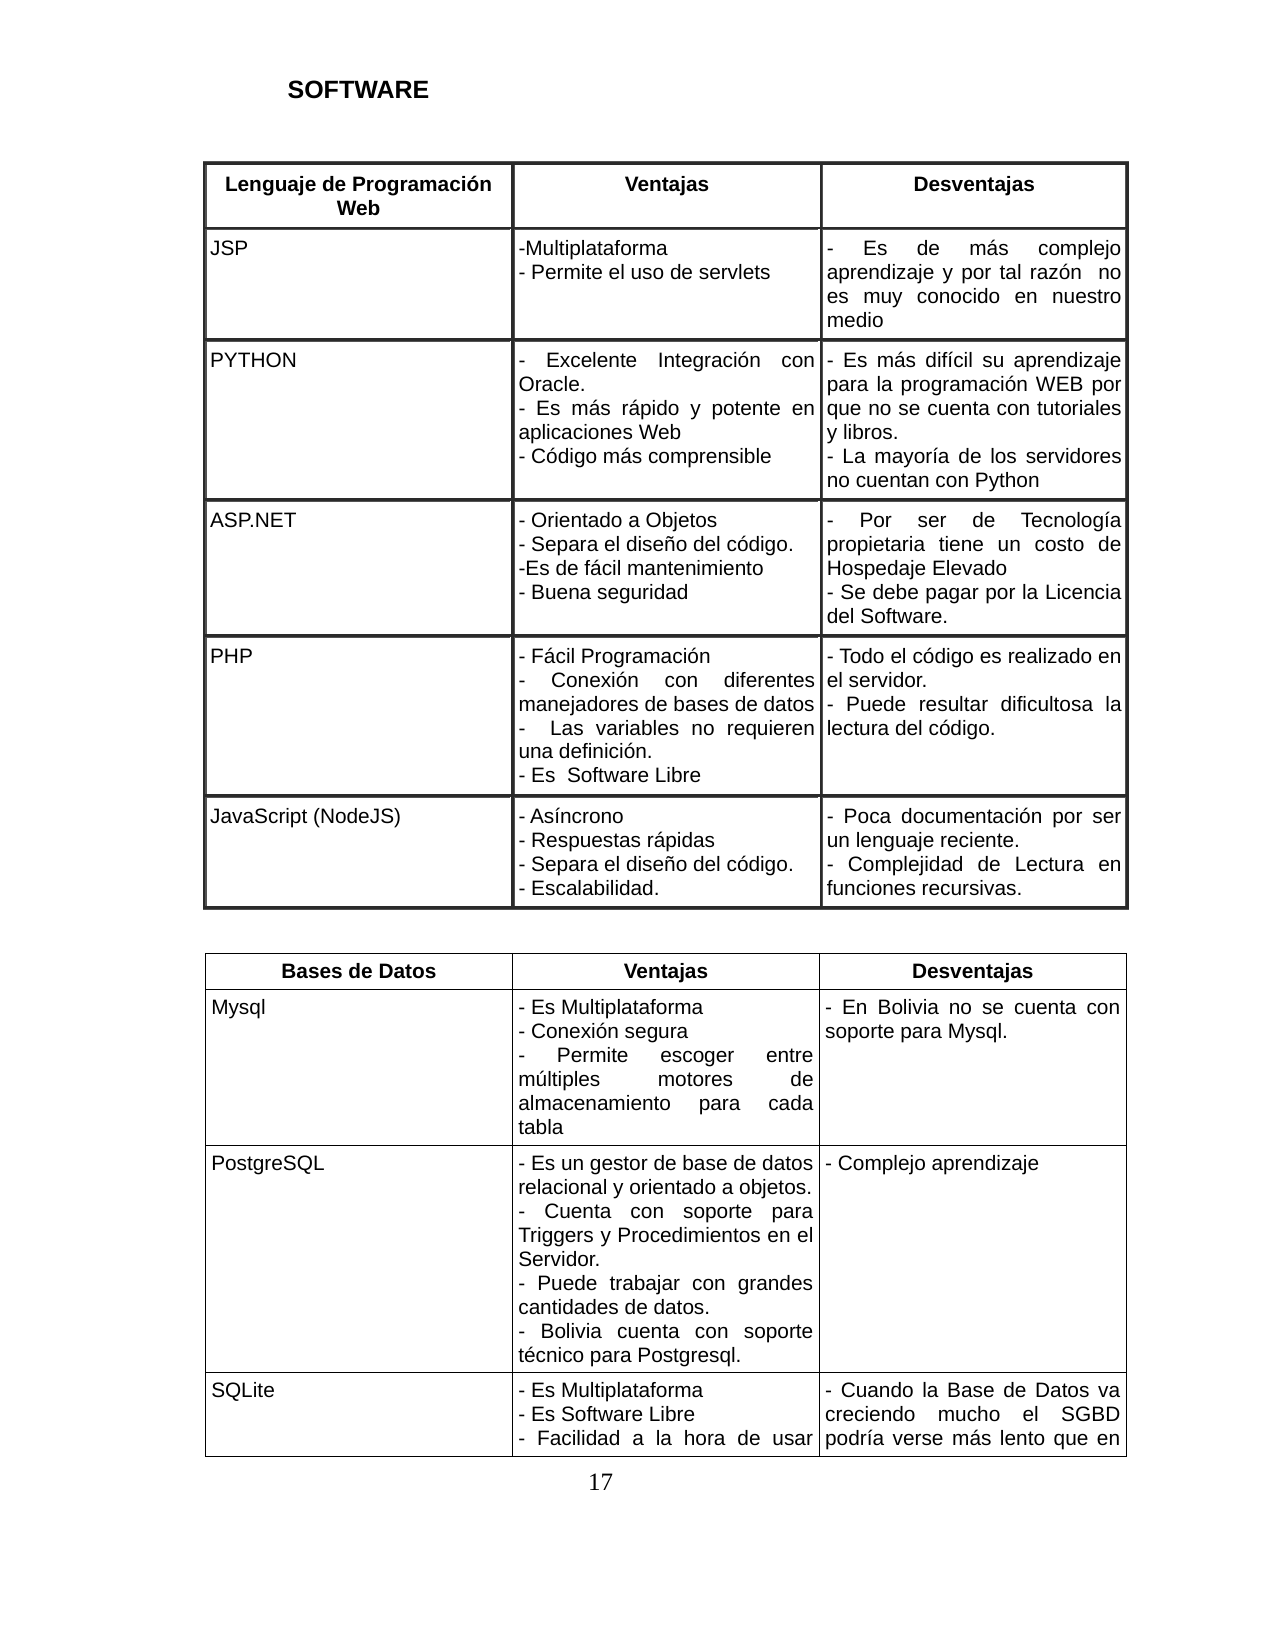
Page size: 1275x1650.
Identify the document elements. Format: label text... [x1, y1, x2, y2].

table_cell - Es Multiplataforma - Es Software Libre - Facilidad a la hora de usar [513, 1373, 819, 1456]
table_cell - Orientado a Objetos - Separa el diseño del código. -Es de fácil mantenimiento - Buena seguridad [515, 502, 818, 633]
table_cell PHP [207, 638, 510, 793]
table_cell - Fácil Programación - Conexión con diferentes manejadores de bases de datos - Las variables no requieren una definición. - Es Software Libre [515, 638, 818, 793]
table_cell - Es más difícil su aprendizaje para la programación WEB por que no se cuenta con tutoriales y libros. - La mayoría de los servidores no cuentan con Python [823, 342, 1125, 497]
table_header Ventajas [515, 166, 818, 225]
table_cell - Asíncrono - Respuestas rápidas - Separa el diseño del código. - Escalabilidad. [515, 798, 818, 905]
table_cell PYTHON [207, 342, 510, 497]
table_cell Mysql [206, 990, 512, 1144]
table_cell - Excelente Integración con Oracle. - Es más rápido y potente en aplicaciones Web - Código más comprensible [515, 342, 818, 497]
table_cell - Cuando la Base de Datos va creciendo mucho el SGBD podría verse más lento que en [820, 1373, 1126, 1456]
table_header Lenguaje de Programación Web [207, 166, 510, 225]
table_header Desventajas [823, 166, 1125, 225]
table_cell PostgreSQL [206, 1146, 512, 1372]
table_cell - Poca documentación por ser un lenguaje reciente. - Complejidad de Lectura en funciones recursivas. [823, 798, 1125, 905]
table_cell -Multiplataforma - Permite el uso de servlets [515, 230, 818, 337]
table_cell - Es Multiplataforma - Conexión segura - Permite escoger entre múltiples motores de almacenamiento para cada tabla [513, 990, 819, 1144]
table_cell JavaScript (NodeJS) [207, 798, 510, 905]
table_header Desventajas [820, 954, 1126, 989]
table_header Bases de Datos [206, 954, 512, 989]
table_cell - Es un gestor de base de datos relacional y orientado a objetos. - Cuenta con soporte para Triggers y Procedimientos en el Servidor. - Puede trabajar con grandes cantidades de datos. - Bolivia cuenta con soporte técnico para Postgresql. [513, 1146, 819, 1372]
table_cell SQLite [206, 1373, 512, 1456]
table_header Ventajas [513, 954, 819, 989]
table_cell - Complejo aprendizaje [820, 1146, 1126, 1372]
table_cell ASP.NET [207, 502, 510, 633]
table_cell - En Bolivia no se cuenta con soporte para Mysql. [820, 990, 1126, 1144]
table_cell - Por ser de Tecnología propietaria tiene un costo de Hospedaje Elevado - Se debe pagar por la Licencia del Software. [823, 502, 1125, 633]
table_cell - Es de más complejo aprendizaje y por tal razón no es muy conocido en nuestro medio [823, 230, 1125, 337]
table_cell - Todo el código es realizado en el servidor. - Puede resultar dificultosa la lectura del código. [823, 638, 1125, 793]
table_cell JSP [207, 230, 510, 337]
text SOFTWARE [207, 75, 1127, 104]
